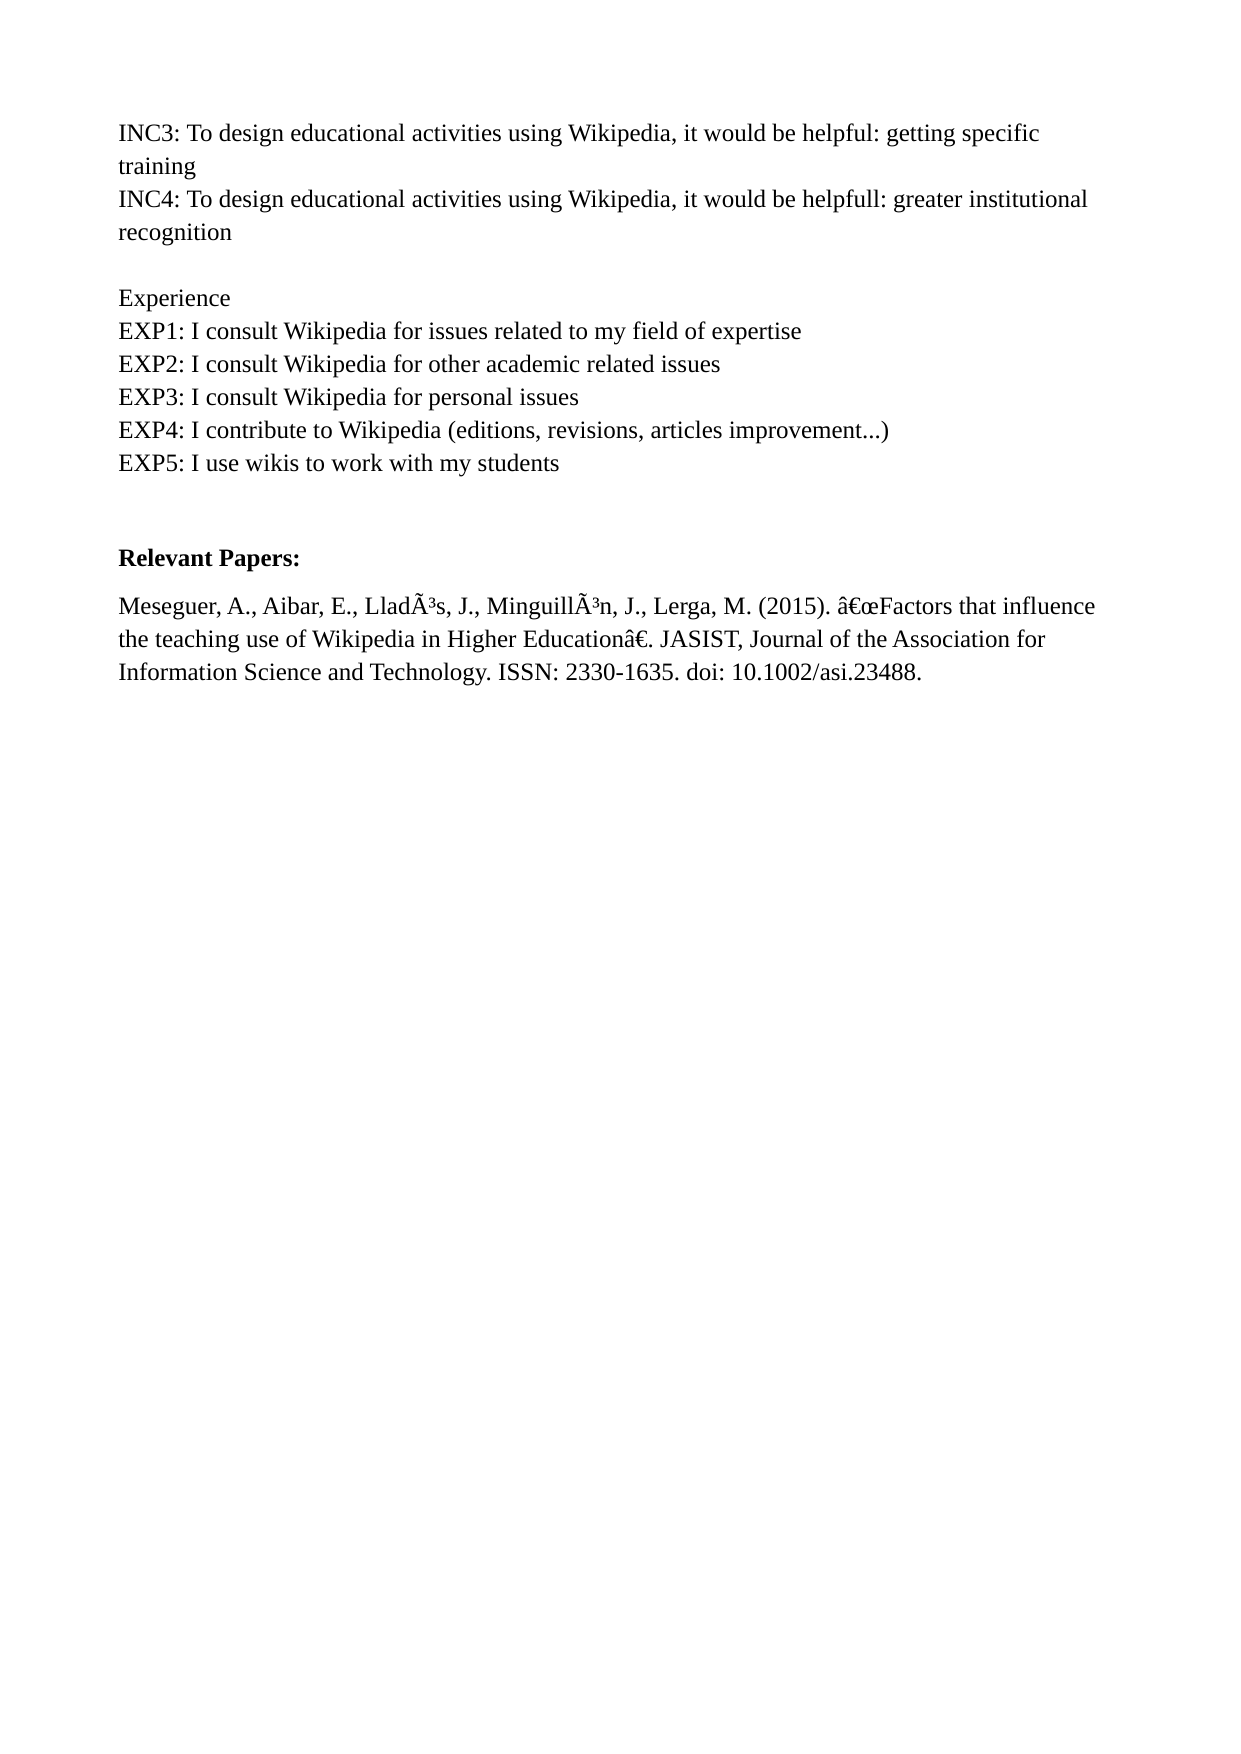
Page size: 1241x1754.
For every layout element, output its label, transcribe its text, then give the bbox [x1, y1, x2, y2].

text Relevant Papers: [118, 543, 1122, 572]
text Meseguer, A., Aibar, E., LladÃ³s, J., MinguillÃ³n, J., Lerga, M. (2015). â€œFactors that influence the teaching use of Wikipedia in Higher Educationâ€. JASIST, Journal of the Association for Information Science and Technology. ISSN: 2330-1635. doi: 10.1002/asi.23488. [118, 591, 1122, 686]
text INC3: To design educational activities using Wikipedia, it would be helpful: getting specific training INC4: To design educational activities using Wikipedia, it would be helpfull: greater institutional recognition Experience EXP1: I consult Wikipedia for issues related to my field of expertise EXP2: I consult Wikipedia for other academic related issues EXP3: I consult Wikipedia for personal issues EXP4: I contribute to Wikipedia (editions, revisions, articles improvement...) EXP5: I use wikis to work with my students [118, 118, 1122, 477]
